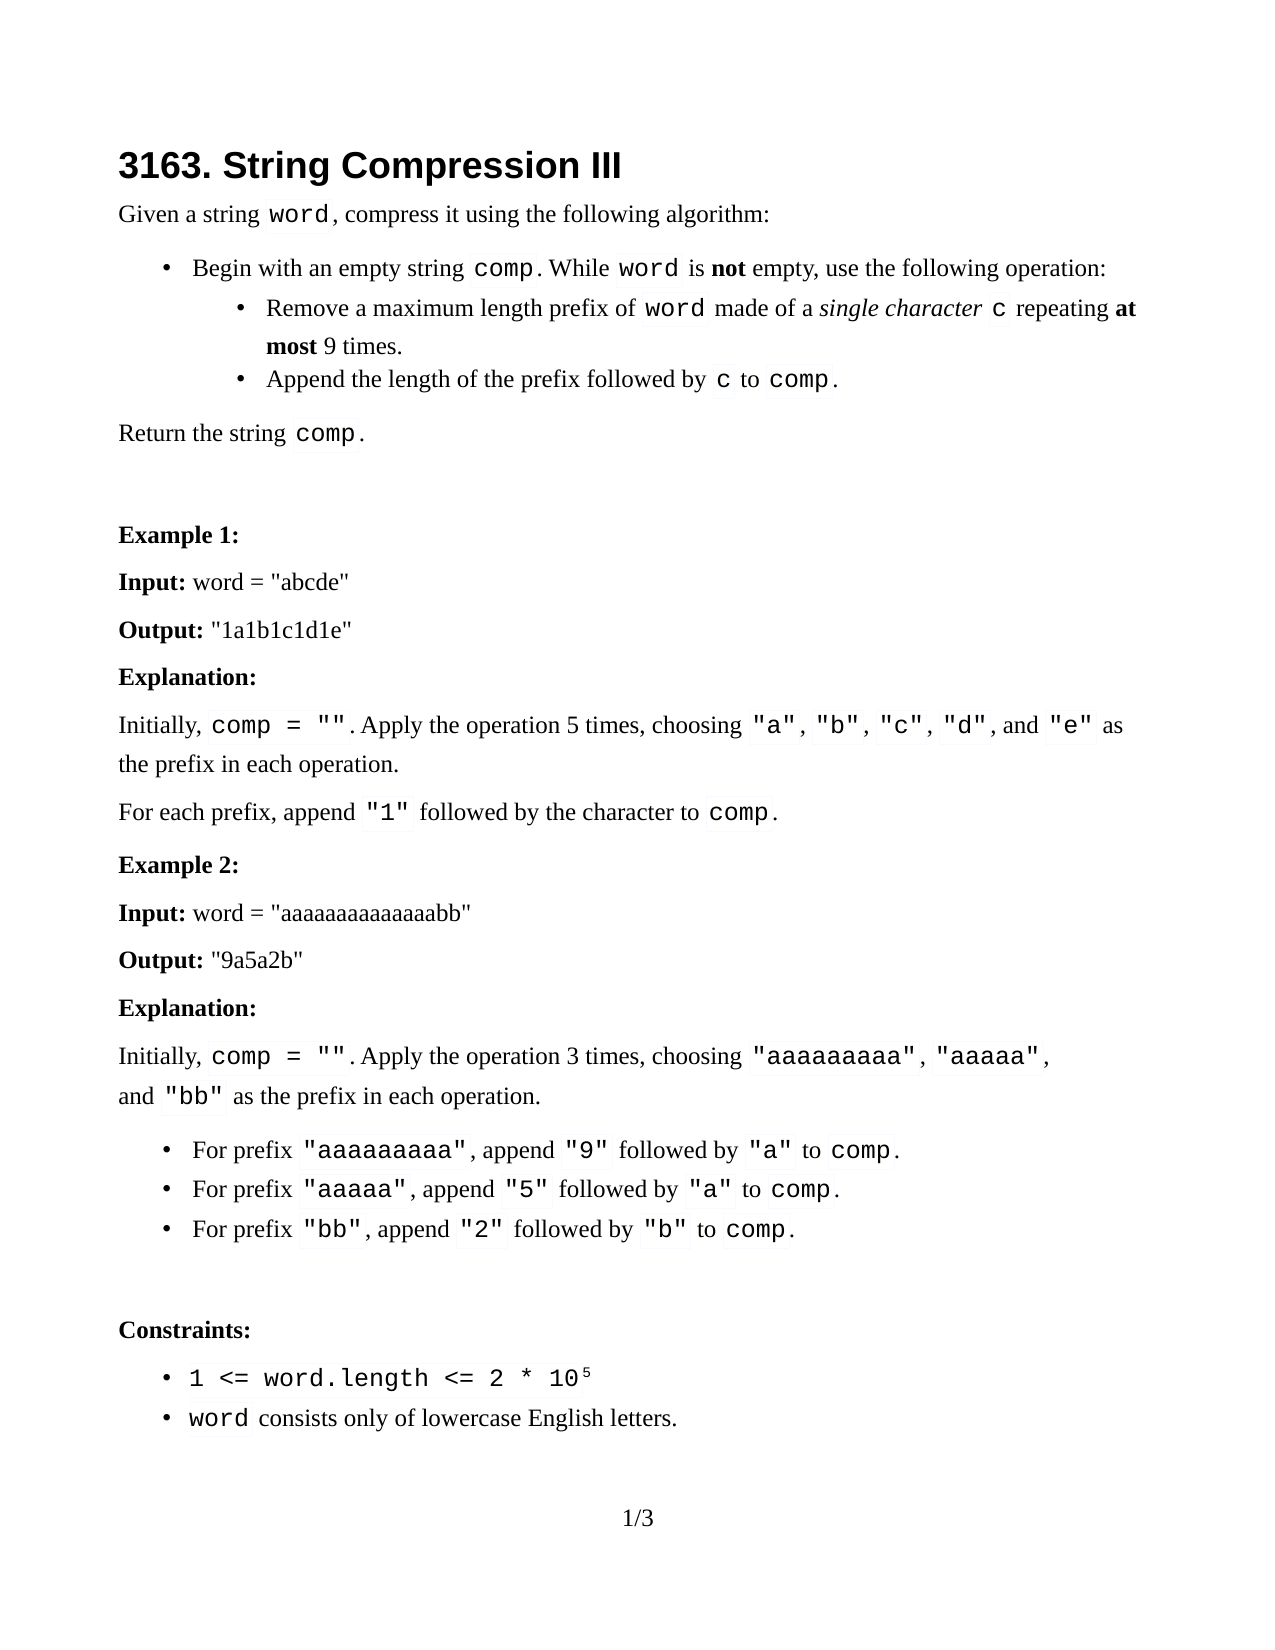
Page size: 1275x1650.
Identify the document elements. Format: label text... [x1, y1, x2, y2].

list Append the length of the prefix followed by c to comp. [767, 365, 832, 398]
text Input: word = "aaaaaaaaaaaaaabb" [118, 898, 1157, 927]
list For prefix "bb", append "2" followed by "b" to comp. [508, 1213, 640, 1248]
text Initially, comp = "". Apply the operation 5 times, choosing "a", "b", "c", "d", and "e" as the prefix in each operation. [118, 710, 1157, 777]
text . [773, 796, 1157, 831]
list For prefix "bb", append "2" followed by "b" to comp. [790, 1213, 1157, 1248]
list word [617, 254, 682, 287]
list For prefix "aaaaa", append "5" followed by "a" to comp. [502, 1175, 552, 1208]
list For prefix "aaaaaaaaa", append "9" followed by "a" to comp. [746, 1135, 795, 1169]
text For each prefix, append [118, 796, 362, 831]
text "1" [363, 797, 413, 831]
list Remove a maximum length prefix of word made of a single character c repeating at most 9 times. [236, 292, 1157, 360]
text Initially, comp = "". Apply the operation 3 times, choosing "aaaaaaaaa", "aaaaa", and "bb" as the prefix in each operation. [118, 1041, 1157, 1115]
list is not empty, use the following operation: [683, 253, 1157, 287]
list For prefix "aaaaaaaaa", append "9" followed by "a" to comp. [562, 1135, 612, 1169]
list For prefix "aaaaaaaaa", append "9" followed by "a" to comp. [613, 1134, 745, 1169]
text Constraints: [118, 1315, 1157, 1344]
list Begin with an empty string [162, 253, 470, 287]
list For prefix "aaaaaaaaa", append "9" followed by "a" to comp. [300, 1135, 470, 1169]
text Return the string [118, 418, 293, 452]
list Append the length of the prefix followed by c to comp. [833, 364, 1157, 398]
list For prefix "bb", append "2" followed by "b" to comp. [366, 1213, 456, 1248]
list For prefix "bb", append "2" followed by "b" to comp. [162, 1213, 299, 1248]
list For prefix "aaaaa", append "5" followed by "a" to comp. [162, 1174, 299, 1208]
list For prefix "bb", append "2" followed by "b" to comp. [300, 1214, 365, 1248]
text Example 2: [118, 850, 1157, 879]
list For prefix "aaaaa", append "5" followed by "a" to comp. [553, 1174, 685, 1208]
text Explanation: [118, 662, 1157, 691]
list For prefix "aaaaa", append "5" followed by "a" to comp. [769, 1175, 834, 1208]
text comp [294, 419, 358, 452]
list Append the length of the prefix followed by c to comp. [236, 364, 713, 398]
subtitle 3163. String Compression III [118, 143, 1157, 186]
list comp [471, 254, 536, 287]
text , compress it using the following algorithm: [333, 199, 1157, 233]
list For prefix "bb", append "2" followed by "b" to comp. [724, 1214, 789, 1248]
list For prefix "bb", append "2" followed by "b" to comp. [641, 1214, 690, 1248]
list For prefix "aaaaa", append "5" followed by "a" to comp. [411, 1174, 501, 1208]
list For prefix "aaaaa", append "5" followed by "a" to comp. [835, 1174, 1157, 1208]
list word consists only of lowercase English letters. [162, 1402, 252, 1436]
text Output: "9a5a2b" [118, 946, 1157, 974]
text comp [707, 797, 772, 831]
list For prefix "aaaaaaaaa", append "9" followed by "a" to comp. [471, 1134, 561, 1169]
list For prefix "aaaaaaaaa", append "9" followed by "a" to comp. [162, 1134, 299, 1169]
list For prefix "aaaaaaaaa", append "9" followed by "a" to comp. [895, 1134, 1157, 1169]
list For prefix "aaaaaaaaa", append "9" followed by "a" to comp. [829, 1135, 894, 1169]
list For prefix "aaaaa", append "5" followed by "a" to comp. [686, 1175, 735, 1208]
list 1 <= word.length <= 2 * 105 [162, 1363, 582, 1397]
text word [267, 200, 332, 233]
text followed by the character to [414, 796, 706, 831]
text Input: word = "abcde" [118, 567, 1157, 596]
text Example 1: [118, 520, 1157, 548]
list For prefix "aaaaa", append "5" followed by "a" to comp. [300, 1175, 410, 1208]
text . [359, 418, 1157, 452]
list word consists only of lowercase English letters. [253, 1402, 1157, 1436]
text Explanation: [118, 993, 1157, 1022]
list . While [537, 253, 616, 287]
list For prefix "bb", append "2" followed by "b" to comp. [691, 1213, 723, 1248]
list For prefix "bb", append "2" followed by "b" to comp. [457, 1214, 507, 1248]
text Given a string [118, 199, 266, 233]
list 1 <= word.length <= 2 * 105 [583, 1363, 1157, 1397]
text Output: "1a1b1c1d1e" [118, 615, 1157, 644]
